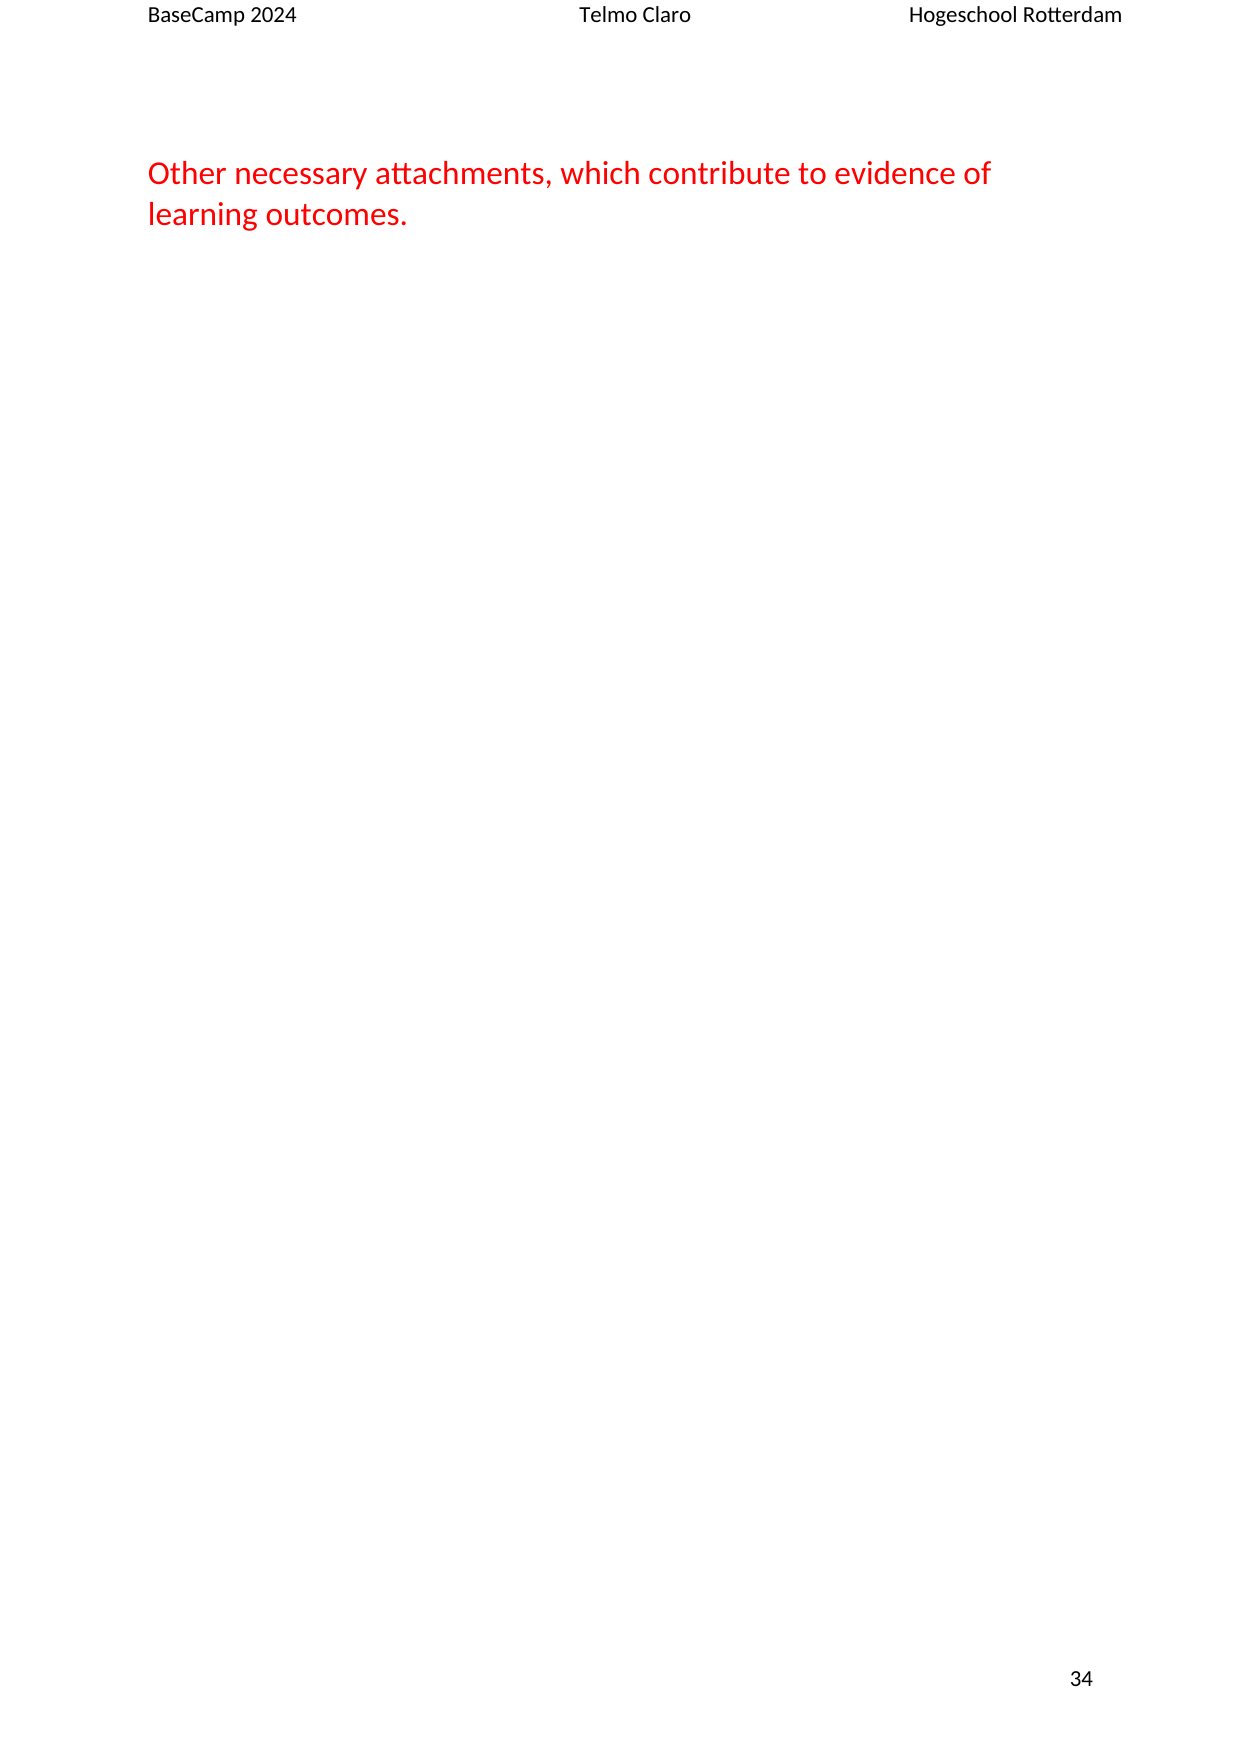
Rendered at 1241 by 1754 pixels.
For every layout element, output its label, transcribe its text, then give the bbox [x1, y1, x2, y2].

subtitle Other necessary attachments, which contribute to evidence of learning outcomes. [148, 152, 1093, 233]
